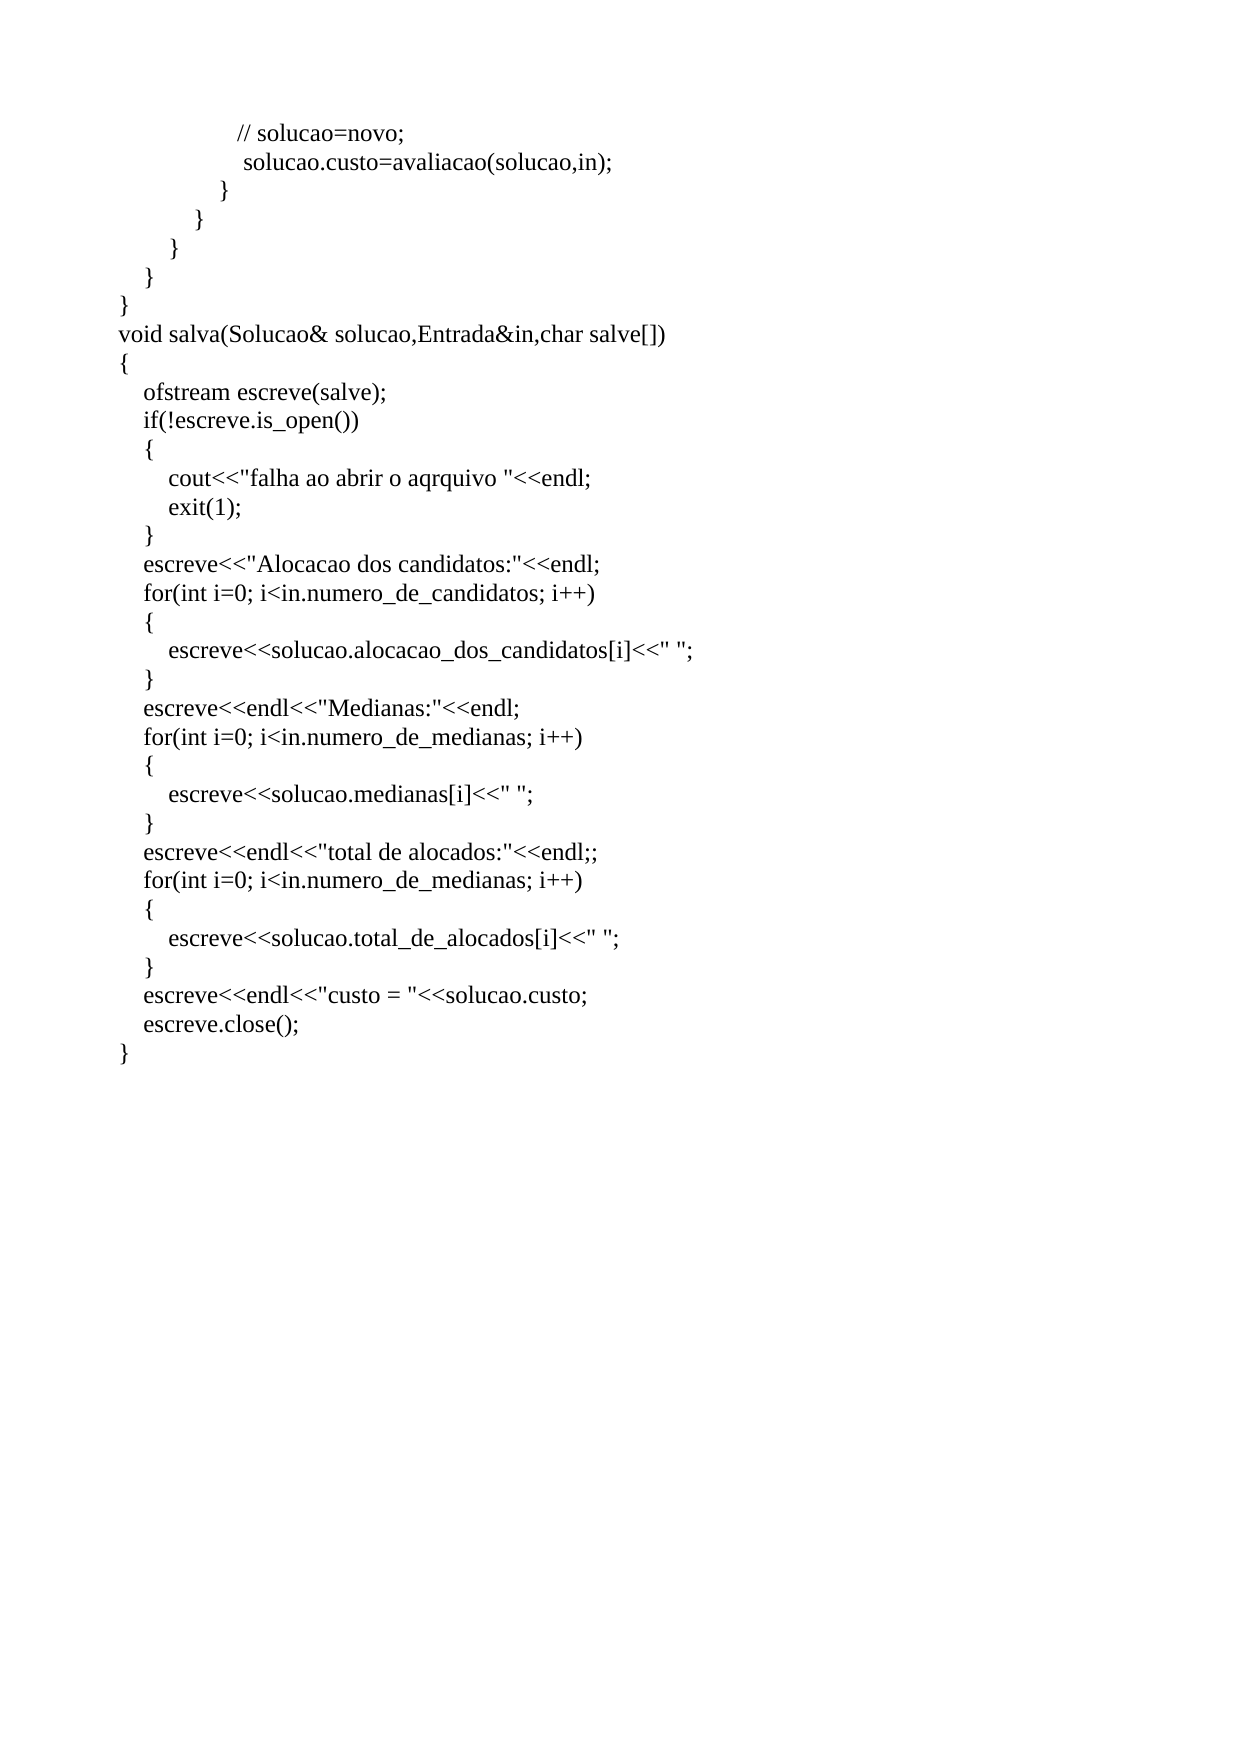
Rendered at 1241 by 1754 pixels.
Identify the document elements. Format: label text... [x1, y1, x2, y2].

text } [118, 952, 1122, 981]
text escreve.close(); [118, 1009, 1122, 1038]
text { [118, 751, 1122, 779]
text escreve<<solucao.medianas[i]<<" "; [118, 779, 1122, 808]
text // solucao=novo; [118, 118, 1122, 147]
text for(int i=0; i<in.numero_de_medianas; i++) [118, 866, 1122, 894]
text void salva(Solucao& solucao,Entrada&in,char salve[]) [118, 319, 1122, 348]
text } [118, 664, 1122, 693]
text } [118, 262, 1122, 291]
text solucao.custo=avaliacao(solucao,in); [118, 147, 1122, 176]
text escreve<<solucao.alocacao_dos_candidatos[i]<<" "; [118, 636, 1122, 664]
text } [118, 808, 1122, 837]
text } [118, 204, 1122, 233]
text escreve<<"Alocacao dos candidatos:"<<endl; [118, 549, 1122, 578]
text } [118, 1038, 1122, 1067]
text cout<<"falha ao abrir o aqrquivo "<<endl; [118, 463, 1122, 492]
text } [118, 521, 1122, 549]
text } [118, 176, 1122, 204]
text if(!escreve.is_open()) [118, 406, 1122, 434]
text { [118, 434, 1122, 463]
text for(int i=0; i<in.numero_de_medianas; i++) [118, 722, 1122, 751]
text } [118, 291, 1122, 319]
text ofstream escreve(salve); [118, 377, 1122, 406]
text escreve<<endl<<"total de alocados:"<<endl;; [118, 837, 1122, 866]
text { [118, 348, 1122, 377]
text exit(1); [118, 492, 1122, 521]
text escreve<<endl<<"custo = "<<solucao.custo; [118, 981, 1122, 1009]
text escreve<<endl<<"Medianas:"<<endl; [118, 693, 1122, 722]
text { [118, 894, 1122, 923]
text for(int i=0; i<in.numero_de_candidatos; i++) [118, 578, 1122, 607]
text escreve<<solucao.total_de_alocados[i]<<" "; [118, 923, 1122, 952]
text { [118, 607, 1122, 636]
text } [118, 233, 1122, 262]
